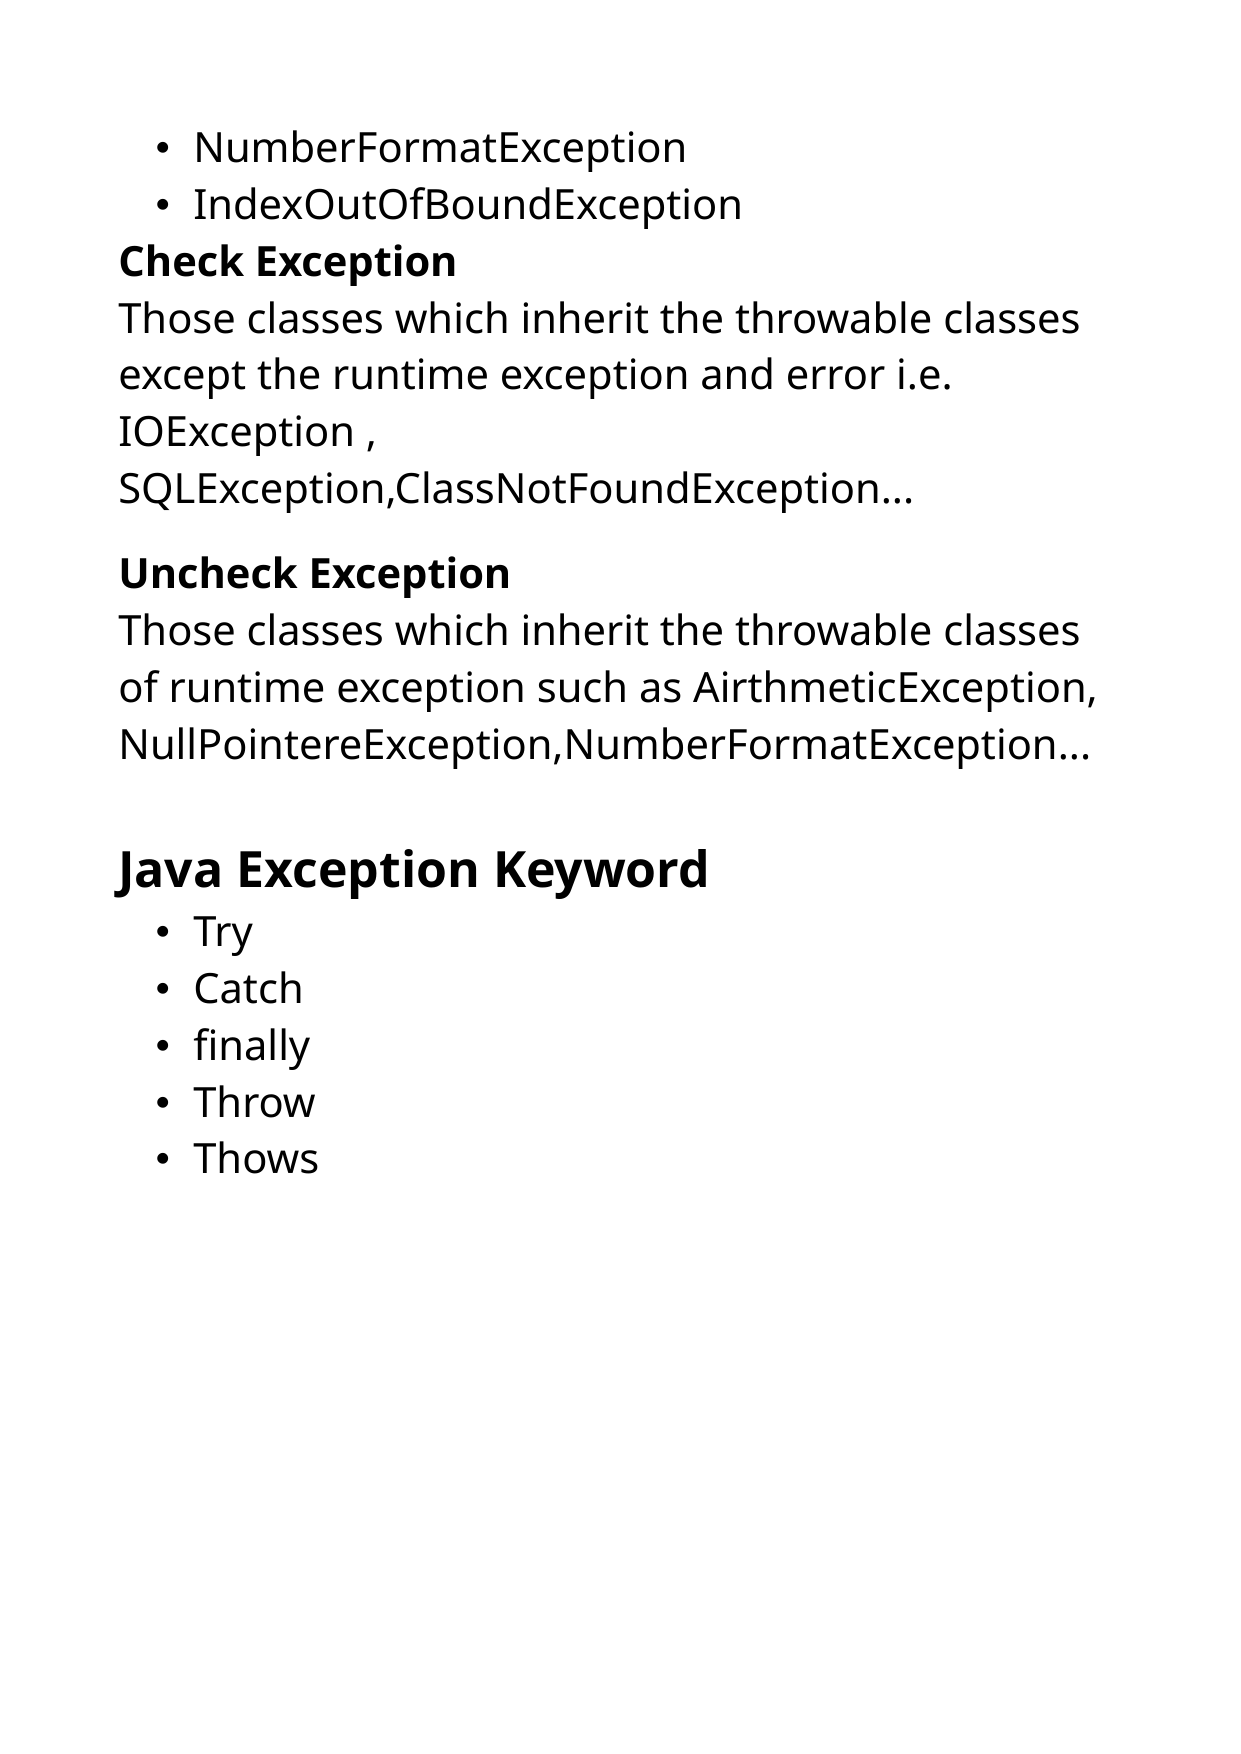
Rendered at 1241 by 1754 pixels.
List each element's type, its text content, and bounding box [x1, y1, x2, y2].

list Catch [156, 959, 1122, 1016]
text Those classes which inherit the throwable classes of runtime exception such as AirthmeticException, NullPointereException,NumberFormatException... [118, 601, 1122, 771]
list Try [156, 902, 1122, 959]
text Check Exception [118, 232, 1122, 288]
text Those classes which inherit the throwable classes except the runtime exception and error i.e. IOException , SQLException,ClassNotFoundException... [118, 288, 1122, 516]
list NumberFormatException [156, 118, 1122, 175]
list Thows [156, 1129, 1122, 1186]
text Java Exception Keyword [118, 834, 1122, 902]
list finally [156, 1016, 1122, 1073]
list Throw [156, 1073, 1122, 1129]
text Uncheck Exception [118, 544, 1122, 601]
list IndexOutOfBoundException [156, 175, 1122, 232]
